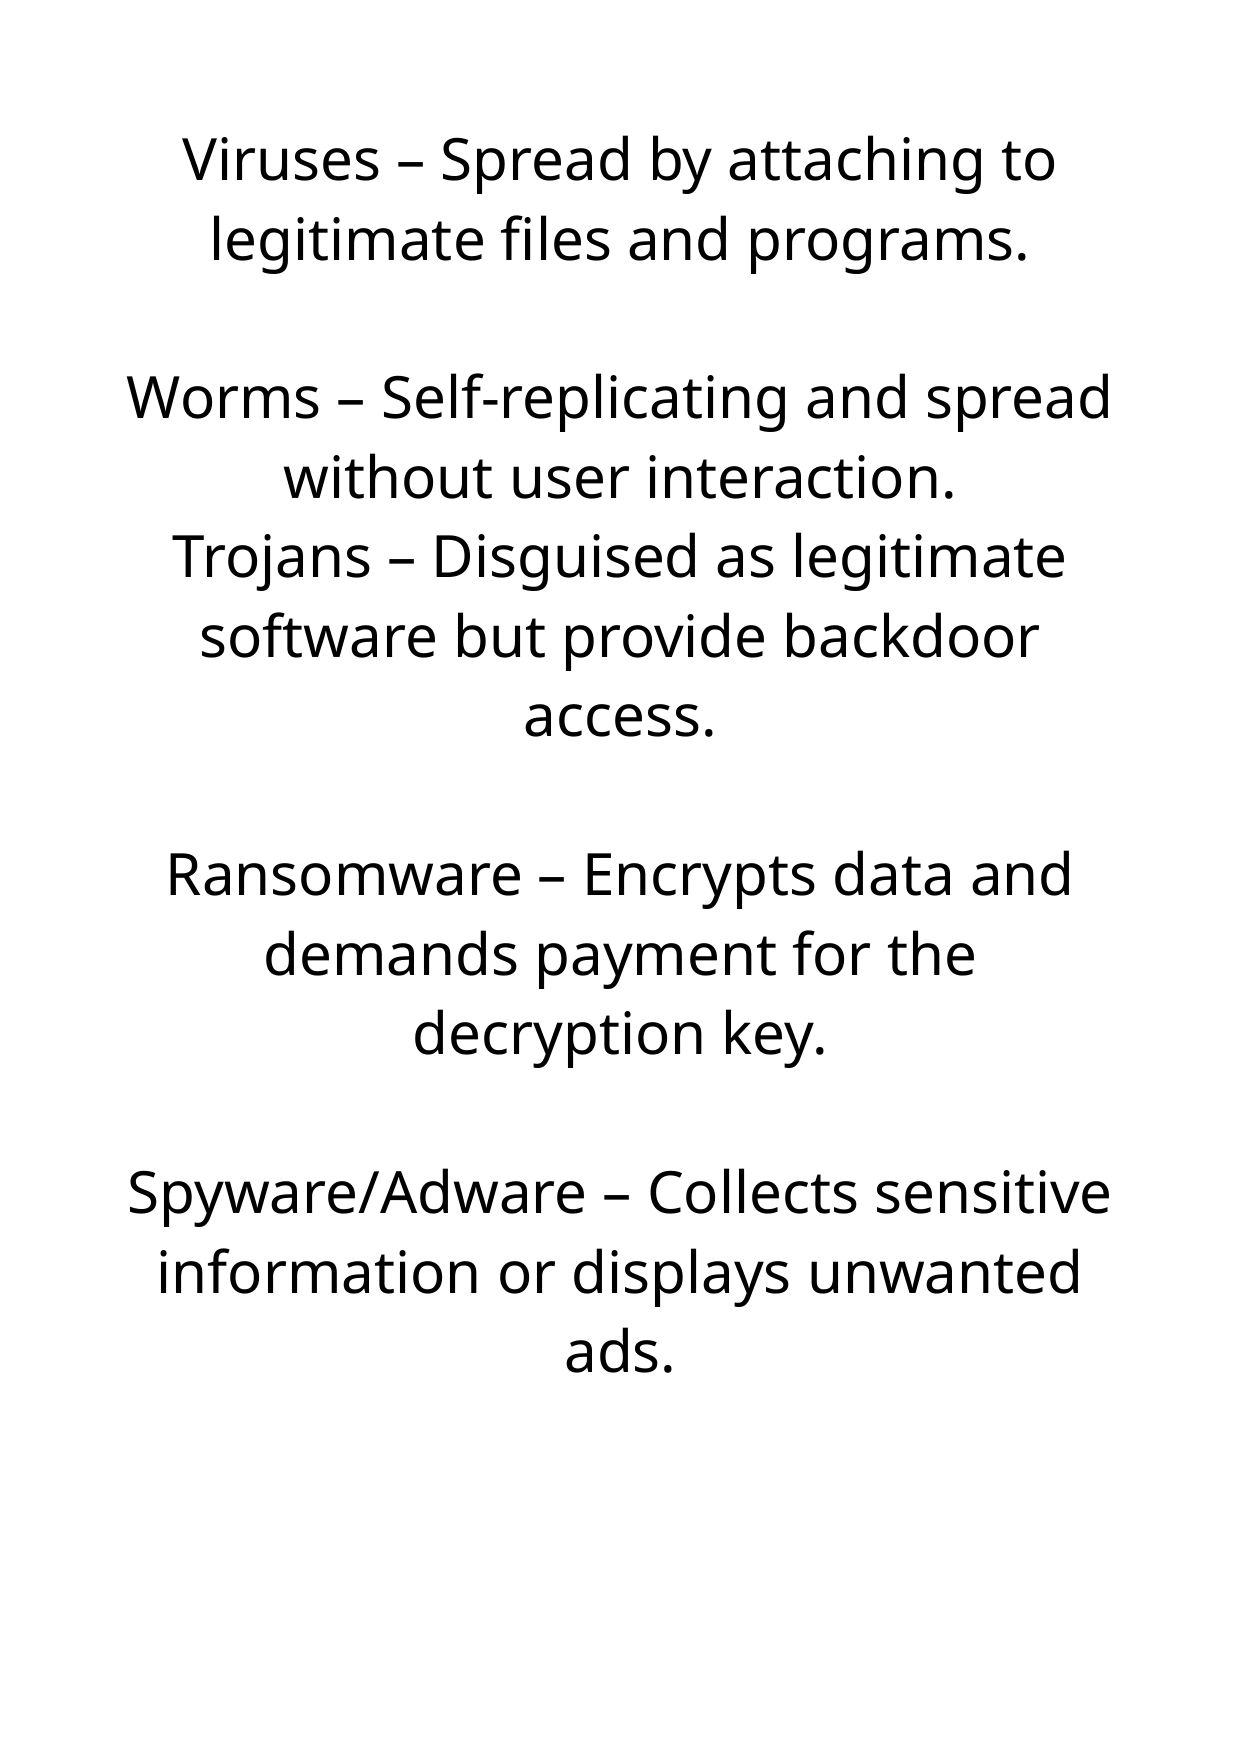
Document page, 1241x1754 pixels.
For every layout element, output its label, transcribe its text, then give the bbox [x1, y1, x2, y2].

text Spyware/Adware – Collects sensitive information or displays unwanted ads. [118, 1151, 1122, 1390]
text Viruses – Spread by attaching to legitimate files and programs. [118, 118, 1122, 277]
text Worms – Self-replicating and spread without user interaction. [118, 357, 1122, 516]
text Ransomware – Encrypts data and demands payment for the decryption key. [118, 833, 1122, 1072]
text Trojans – Disguised as legitimate software but provide backdoor access. [118, 516, 1122, 754]
